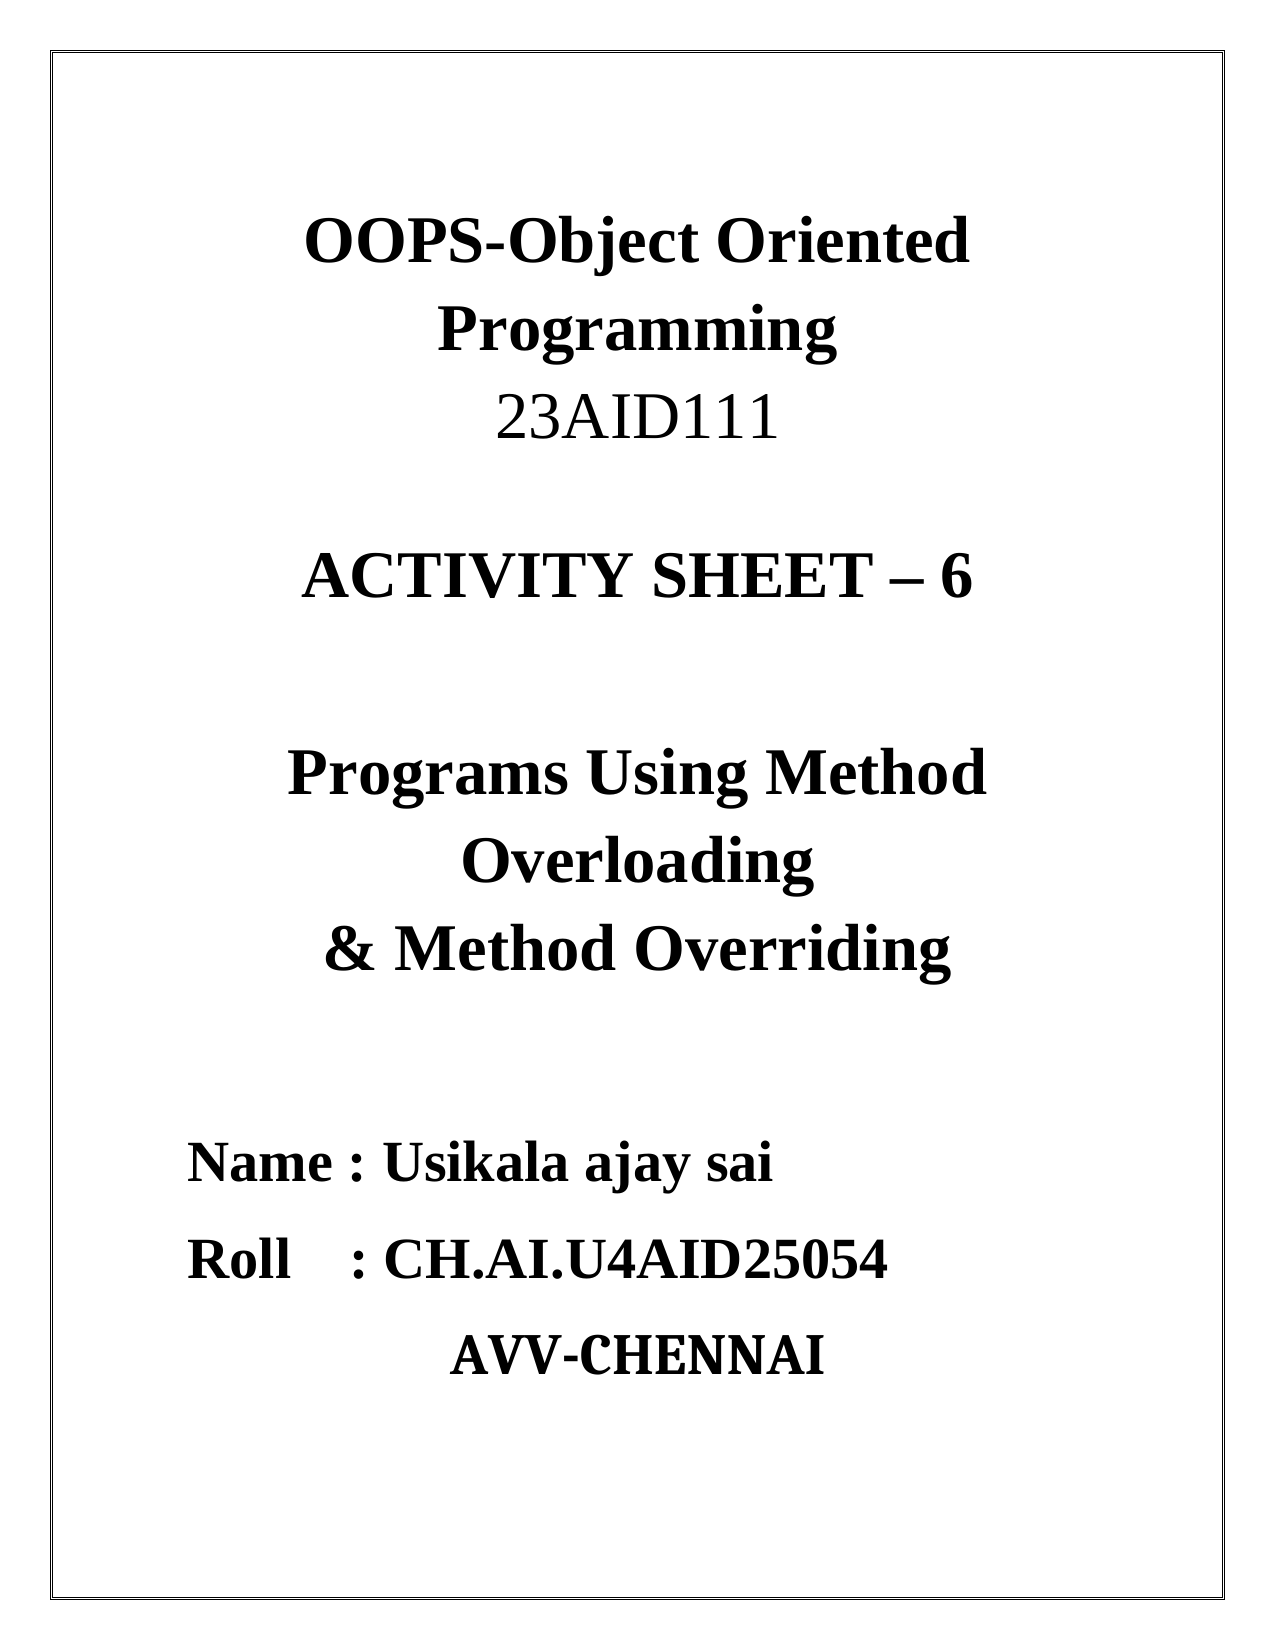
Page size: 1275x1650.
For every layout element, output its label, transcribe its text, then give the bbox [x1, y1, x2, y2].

subtitle ACTIVITY SHEET – 6 [187, 535, 1087, 612]
text Roll : CH.AI.U4AID25054 [187, 1224, 1087, 1291]
text Programs Using Method Overloading & Method Overriding [187, 732, 1087, 985]
text AVV-CHENNAI [187, 1322, 1087, 1419]
text Name : Usikala ajay sai [187, 1126, 1087, 1193]
text 23AID111 [187, 376, 1087, 453]
subtitle OOPS-Object Oriented Programming [187, 200, 1087, 365]
